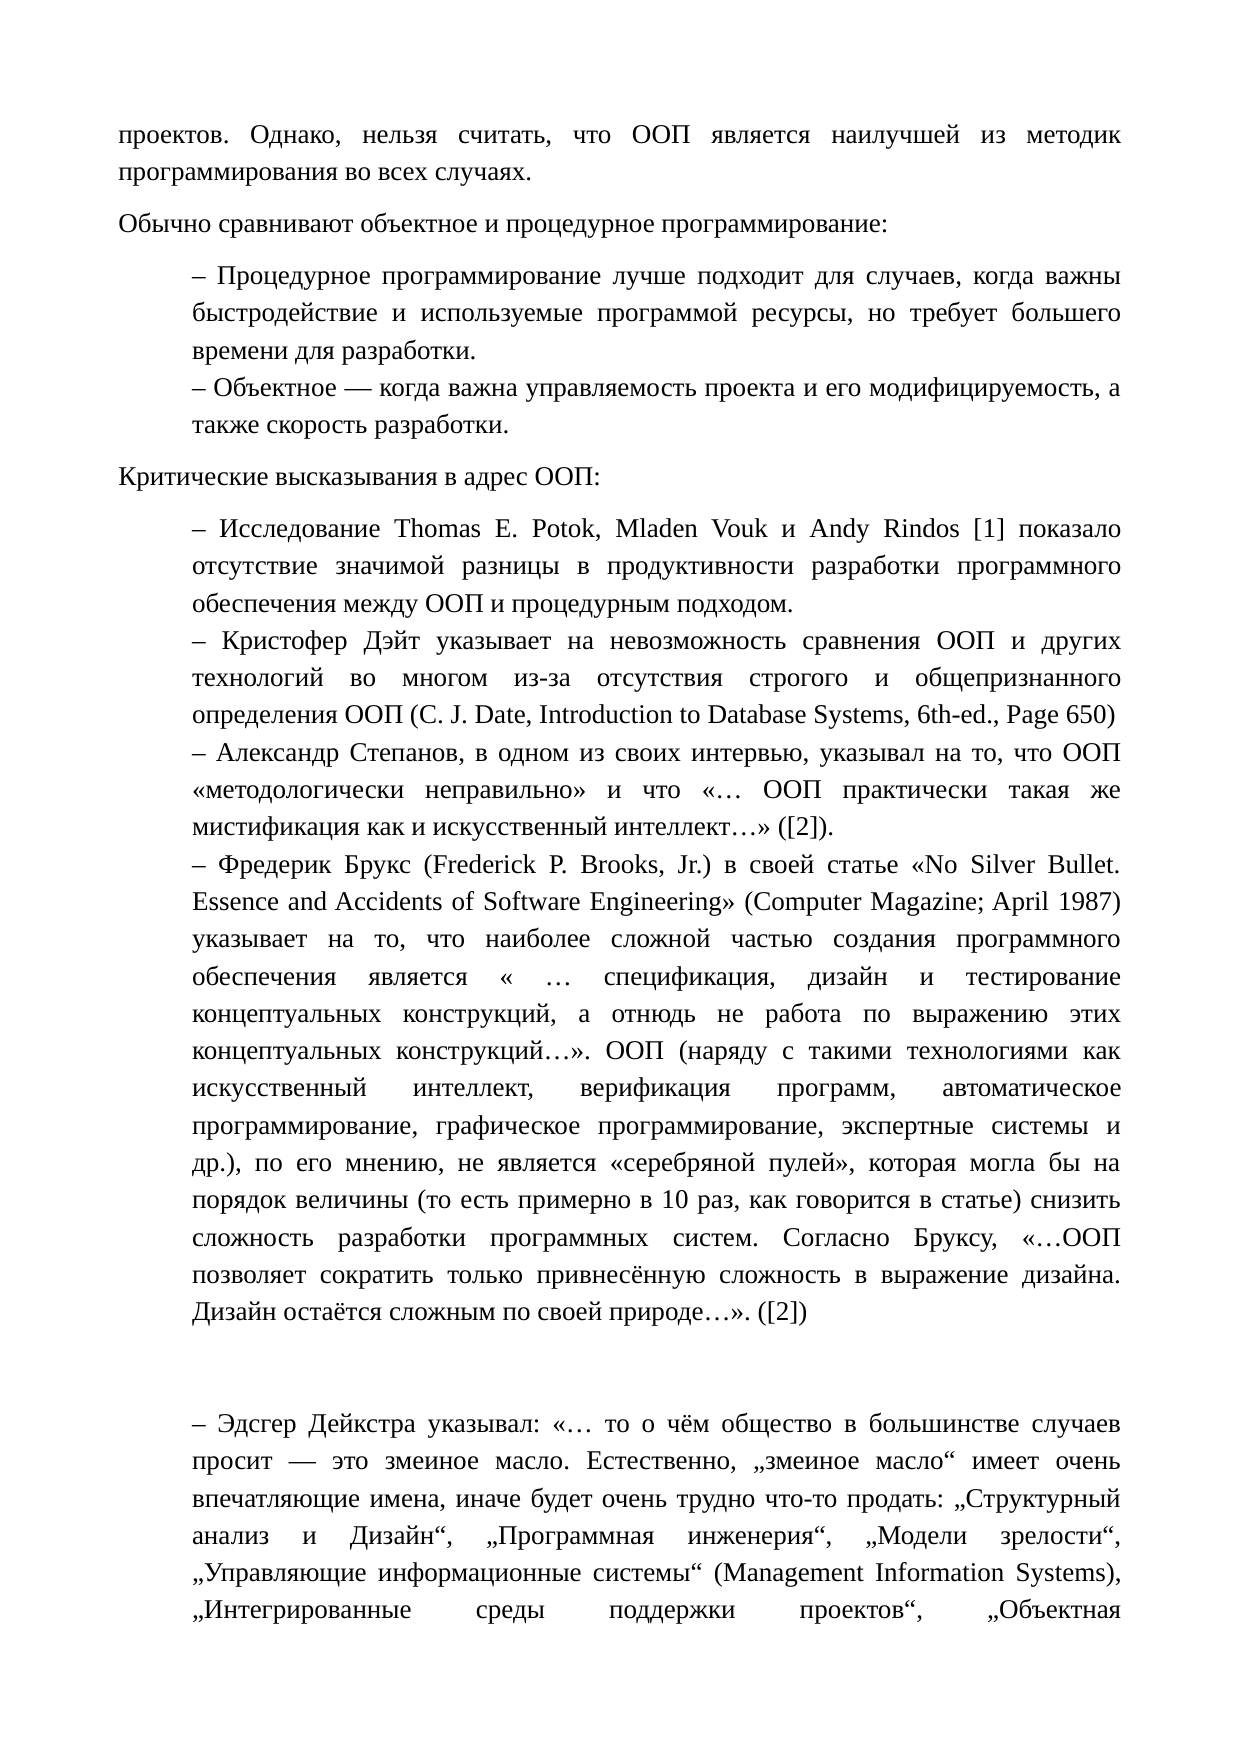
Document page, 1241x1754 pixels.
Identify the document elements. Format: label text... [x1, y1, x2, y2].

list – Процедурное программирование лучше подходит для случаев, когда важны быстродействие и используемые программой ресурсы, но требует большего времени для разработки. [118, 259, 1122, 365]
text Критические высказывания в адрес ООП: [118, 460, 1122, 491]
list – Александр Степанов, в одном из своих интервью, указывал на то, что ООП «методологически неправильно» и что «… ООП практически такая же мистификация как и искусственный интеллект…» ([2]). [118, 736, 1122, 842]
text проектов. Однако, нельзя считать, что ООП является наилучшей из методик программирования во всех случаях. [118, 118, 1122, 187]
list – Объектное — когда важна управляемость проекта и его модифицируемость, а также скорость разработки. [118, 371, 1122, 439]
text Обычно сравнивают объектное и процедурное программирование: [118, 207, 1122, 238]
list – Кристофер Дэйт указывает на невозможность сравнения ООП и других технологий во многом из-за отсутствия строгого и общепризнанного определения ООП (C. J. Date, Introduction to Database Systems, 6th-ed., Page 650) [118, 624, 1122, 730]
list – Фредерик Брукс (Frederick P. Brooks, Jr.) в своей статье «No Silver Bullet. Essence and Accidents of Software Engineering» (Computer Magazine; April 1987) указывает на то, что наиболее сложной частью создания программного обеспечения является « … спецификация, дизайн и тестирование концептуальных конструкций, а отнюдь не работа по выражению этих концептуальных конструкций…». ООП (наряду с такими технологиями как искусственный интеллект, верификация программ, автоматическое программирование, графическое программирование, экспертные системы и др.), по его мнению, не является «серебряной пулей», которая могла бы на порядок величины (то есть примерно в 10 раз, как говорится в статье) снизить сложность разработки программных систем. Согласно Бруксу, «…ООП позволяет сократить только привнесённую сложность в выражение дизайна. Дизайн остаётся сложным по своей природе…». ([2]) [118, 848, 1122, 1326]
list – Эдсгер Дейкстра указывал: «… то о чём общество в большинстве случаев просит — это змеиное масло. Естественно, „змеиное масло“ имеет очень впечатляющие имена, иначе будет очень трудно что-то продать: „Структурный анализ и Дизайн“, „Программная инженерия“, „Модели зрелости“, „Управляющие информационные системы“ (Management Information Systems), „Интегрированные среды поддержки проектов“, „Объектная [118, 1407, 1122, 1625]
list – Исследование Thomas E. Potok, Mladen Vouk и Andy Rindos [1] показало отсутствие значимой разницы в продуктивности разработки программного обеспечения между ООП и процедурным подходом. [118, 512, 1122, 618]
